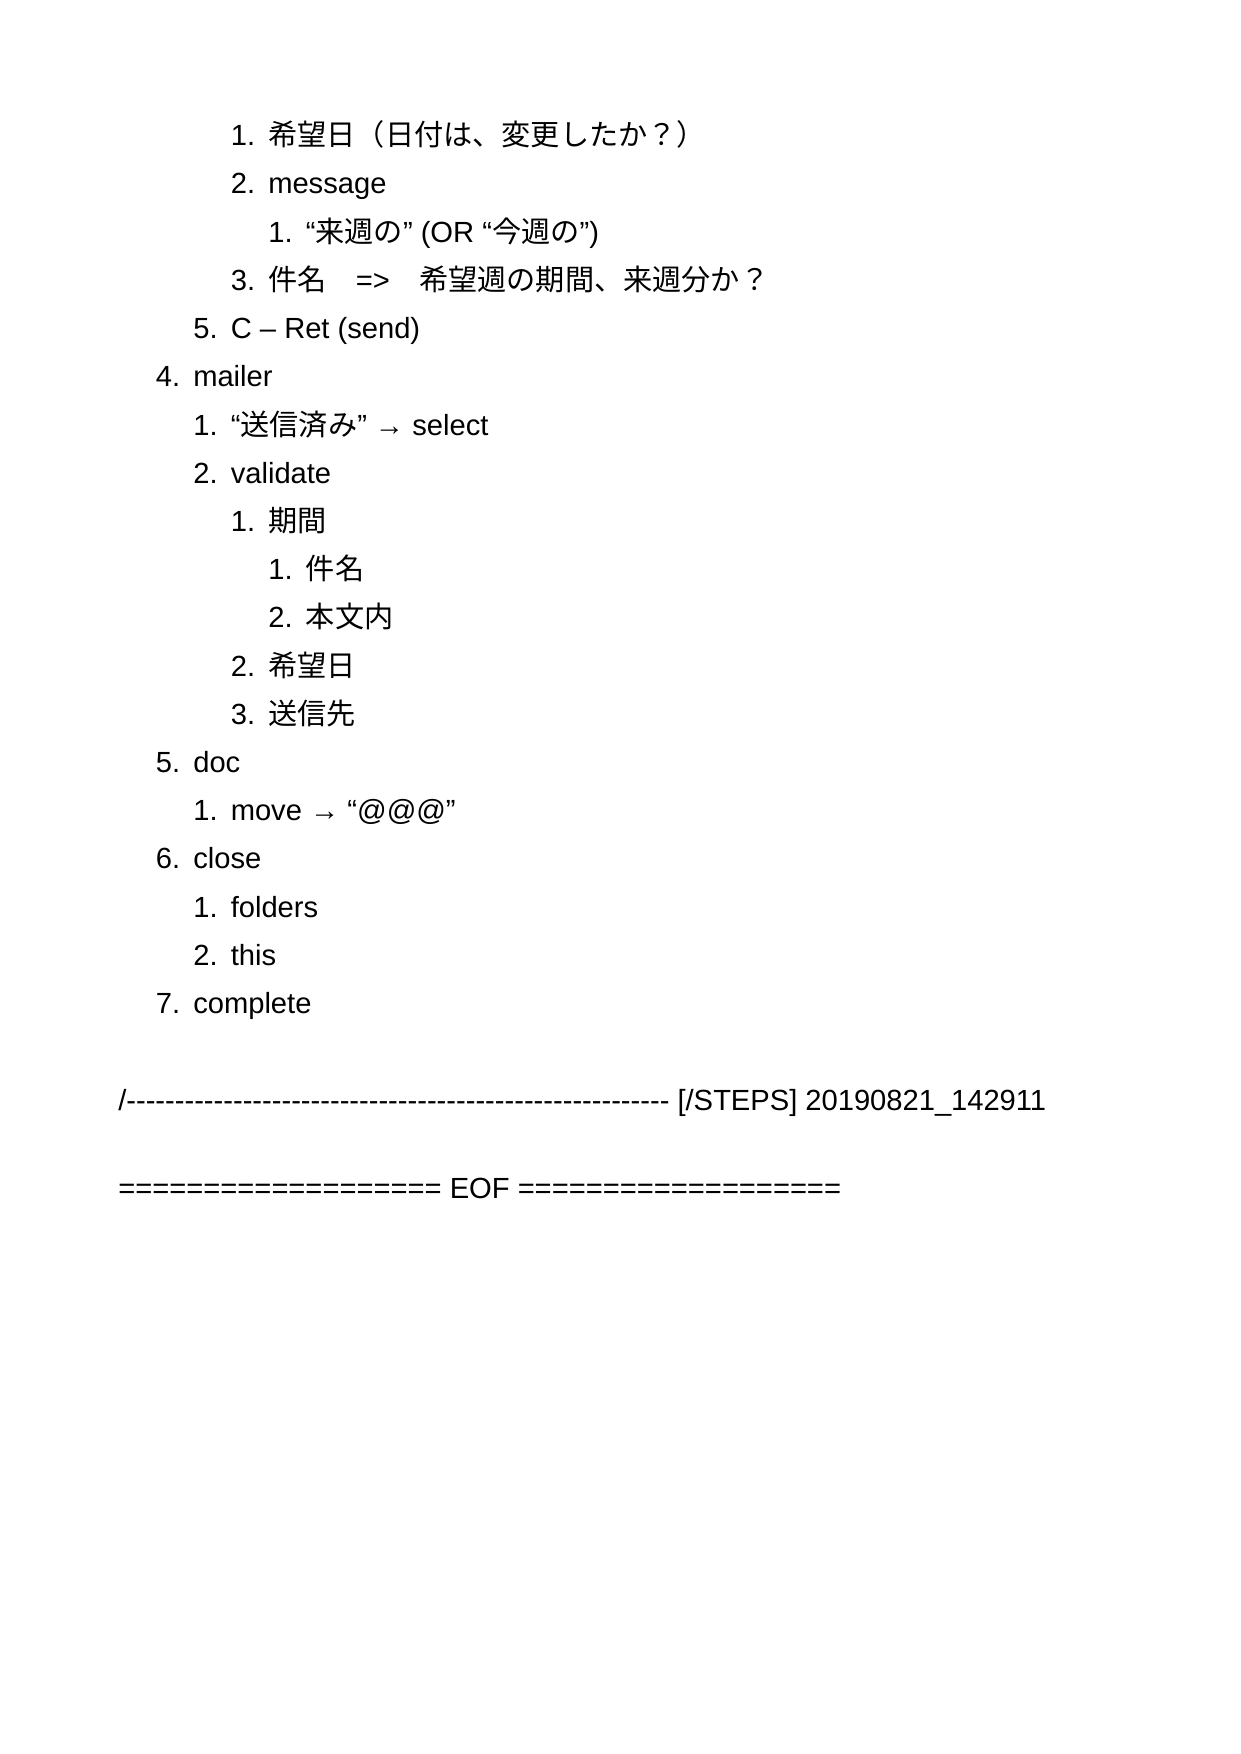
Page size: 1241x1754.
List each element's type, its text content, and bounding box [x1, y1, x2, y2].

list close [156, 842, 1122, 875]
text /-------------------------------------------------------- [/STEPS] 20190821_142911 [118, 1083, 1122, 1116]
list 期間 [231, 504, 1122, 537]
list complete [156, 986, 1122, 1020]
list 件名 => 希望週の期間、来週分か？ [231, 263, 1122, 296]
list C – Ret (send) [193, 311, 1122, 344]
list 希望日（日付は、変更したか？） [231, 118, 1122, 152]
list 希望日 [231, 649, 1122, 682]
list 本文内 [268, 600, 1122, 634]
list “送信済み” → select [193, 407, 1122, 441]
list validate [193, 456, 1122, 489]
list mailer [156, 359, 1122, 393]
list 件名 [268, 552, 1122, 586]
list this [193, 938, 1122, 972]
text =================== EOF =================== [118, 1123, 1122, 1205]
list move → “@@@” [193, 793, 1122, 827]
list “来週の” (OR “今週の”) [268, 214, 1122, 248]
list 送信先 [231, 697, 1122, 730]
list message [231, 166, 1122, 200]
list doc [156, 745, 1122, 779]
list folders [193, 890, 1122, 923]
